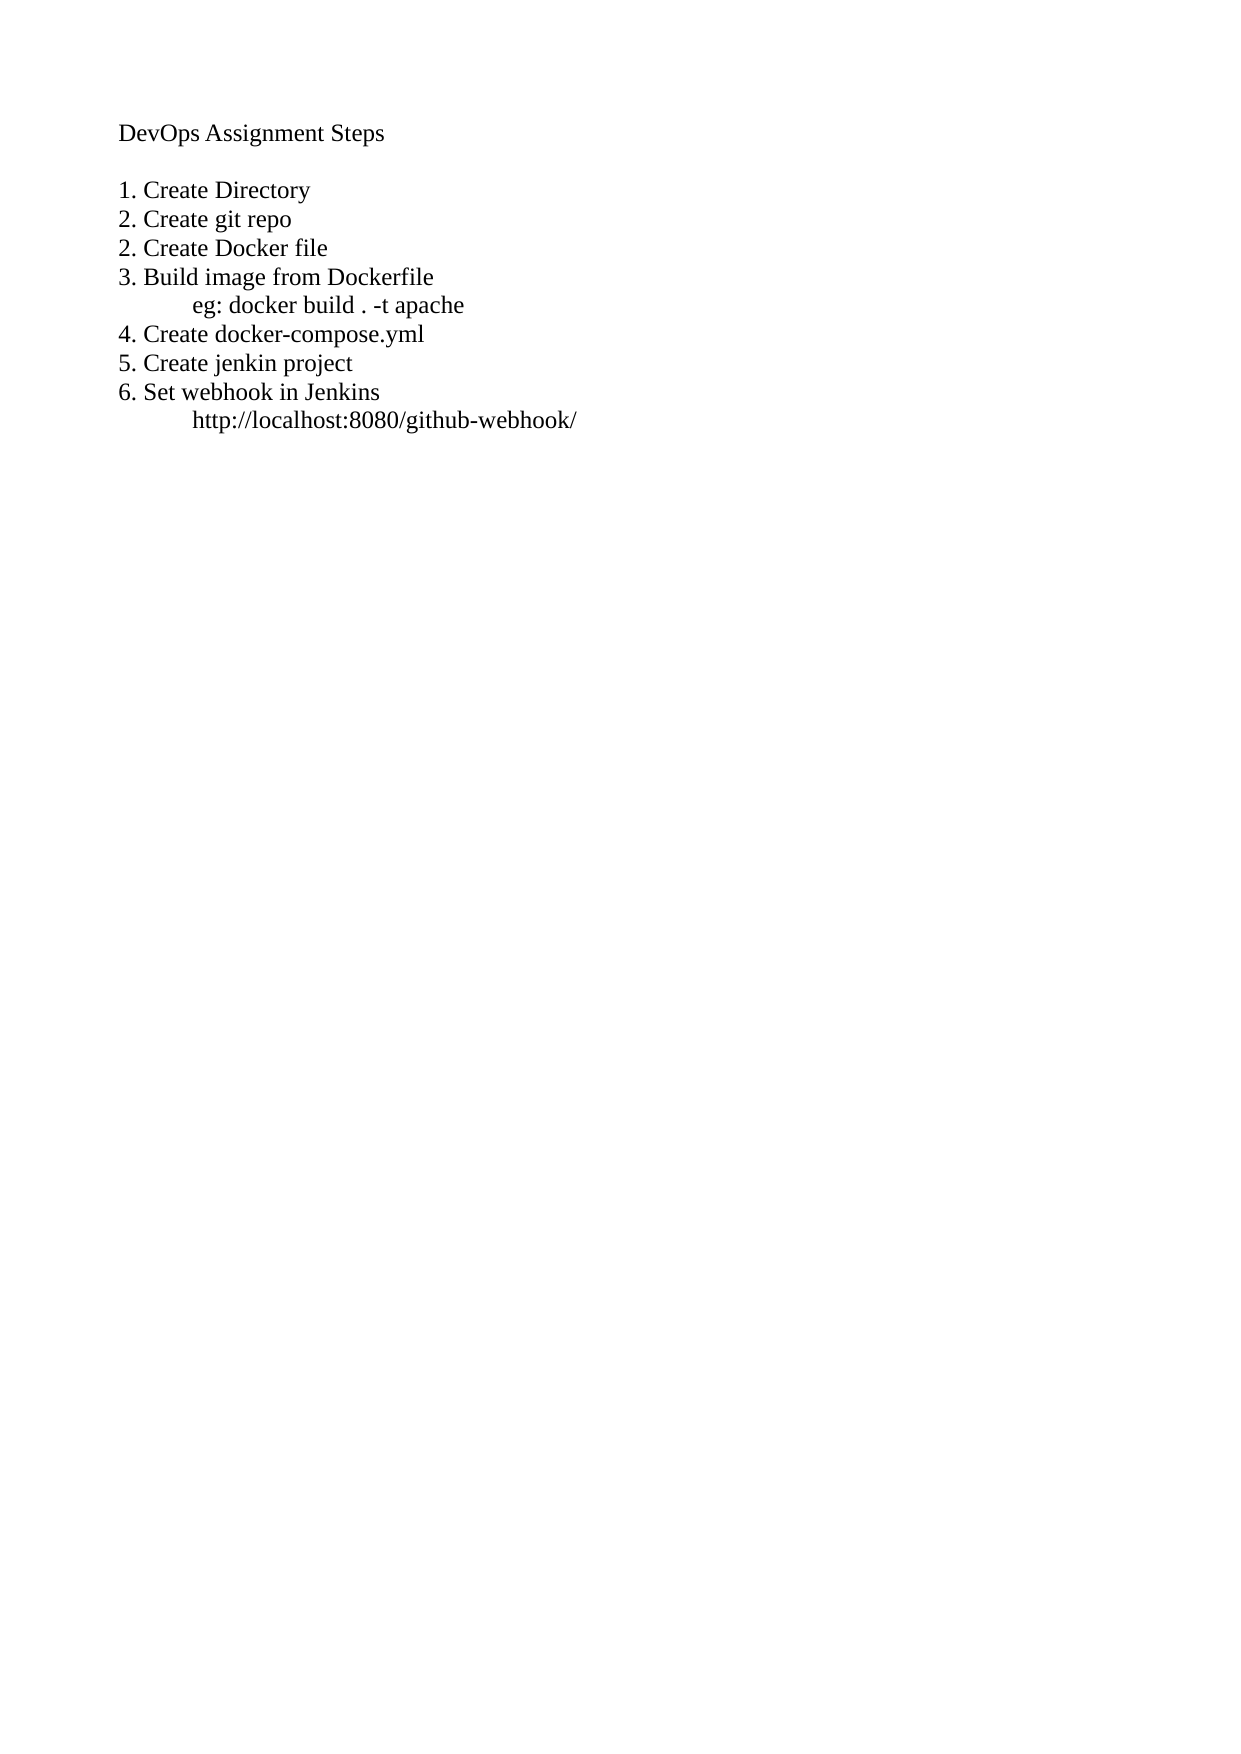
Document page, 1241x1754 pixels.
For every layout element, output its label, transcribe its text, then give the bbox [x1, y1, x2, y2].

text DevOps Assignment Steps [118, 118, 1122, 147]
text eg: docker build . -t apache [118, 291, 1122, 319]
text 4. Create docker-compose.yml [118, 319, 1122, 348]
text 2. Create git repo [118, 204, 1122, 233]
text 2. Create Docker file [118, 233, 1122, 262]
text 1. Create Directory [118, 176, 1122, 204]
text 5. Create jenkin project [118, 348, 1122, 377]
text http://localhost:8080/github-webhook/ [118, 406, 1122, 434]
text 6. Set webhook in Jenkins [118, 377, 1122, 406]
text 3. Build image from Dockerfile [118, 262, 1122, 291]
